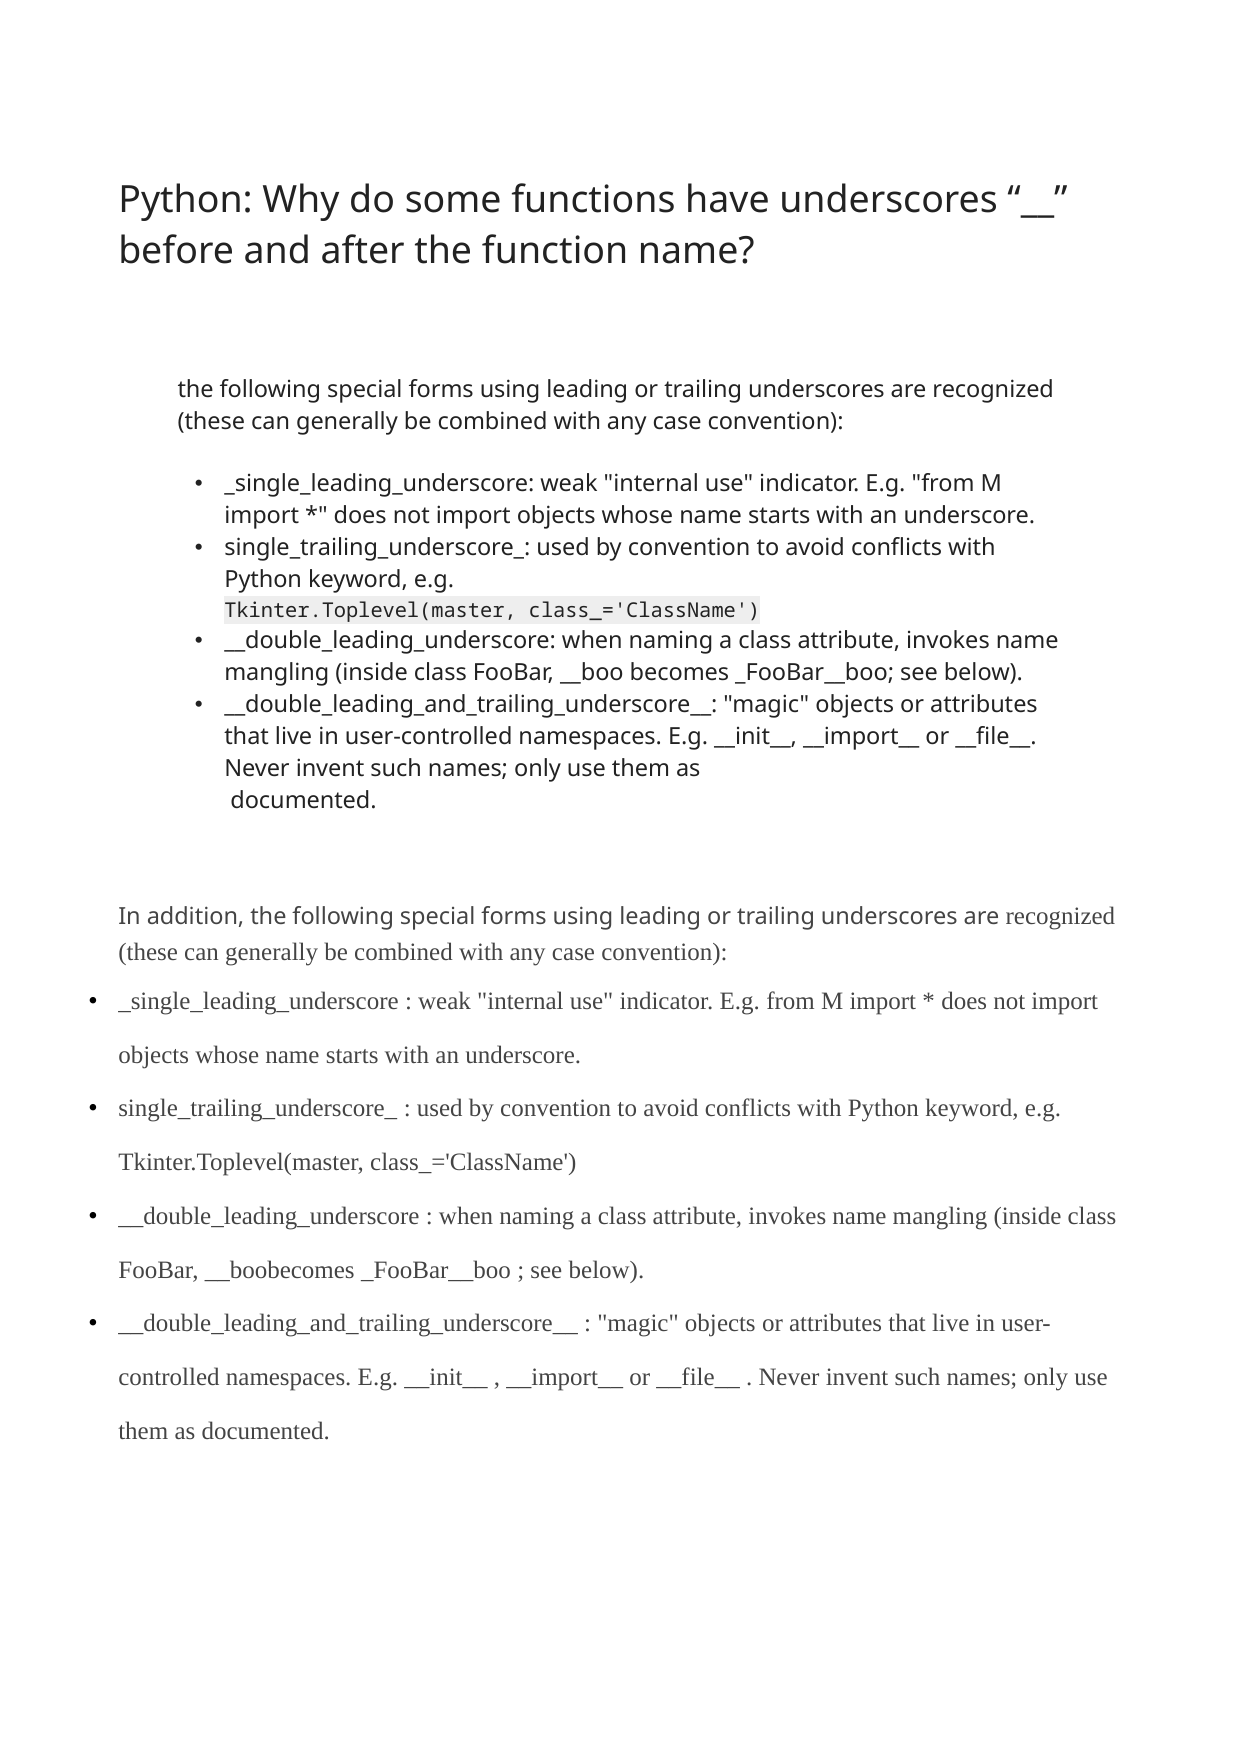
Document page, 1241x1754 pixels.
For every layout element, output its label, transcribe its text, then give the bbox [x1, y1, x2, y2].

list __double_leading_underscore: when naming a class attribute, invokes name mangling (inside class FooBar, __boo becomes _FooBar__boo; see below). [194, 624, 1063, 688]
list _single_leading_underscore : weak "internal use" indicator. E.g. from M import * does not import objects whose name starts with an underscore. [118, 986, 1122, 1068]
text the following special forms using leading or trailing underscores are recognized (these can generally be combined with any case convention): [177, 373, 1063, 437]
list _single_leading_underscore: weak "internal use" indicator. E.g. "from M import *" does not import objects whose name starts with an underscore. [194, 466, 1063, 530]
list __double_leading_underscore : when naming a class attribute, invokes name mangling (inside class FooBar, __boobecomes _FooBar__boo ; see below). [118, 1201, 1122, 1283]
list documented. [194, 784, 1063, 816]
list single_trailing_underscore_: used by convention to avoid conflicts with Python keyword, e.g. [194, 530, 1063, 594]
subtitle Python: Why do some functions have underscores “__” before and after the function name? [118, 172, 1122, 274]
text In addition, the following special forms using leading or trailing underscores are recognized (these can generally be combined with any case convention): [118, 899, 1122, 966]
list Tkinter.Toplevel(master, class_='ClassName') [118, 1147, 1122, 1176]
list __double_leading_and_trailing_underscore__ : "magic" objects or attributes that live in user-controlled namespaces. E.g. __init__ , __import__ or __file__ . Never invent such names; only use them as documented. [118, 1308, 1122, 1445]
list __double_leading_and_trailing_underscore__: "magic" objects or attributes that live in user-controlled namespaces. E.g. __init__, __import__ or __file__. Never invent such names; only use them as [194, 688, 1063, 784]
list single_trailing_underscore_ : used by convention to avoid conflicts with Python keyword, e.g. [118, 1093, 1122, 1122]
list Tkinter.Toplevel(master, class_='ClassName') [194, 594, 1063, 624]
